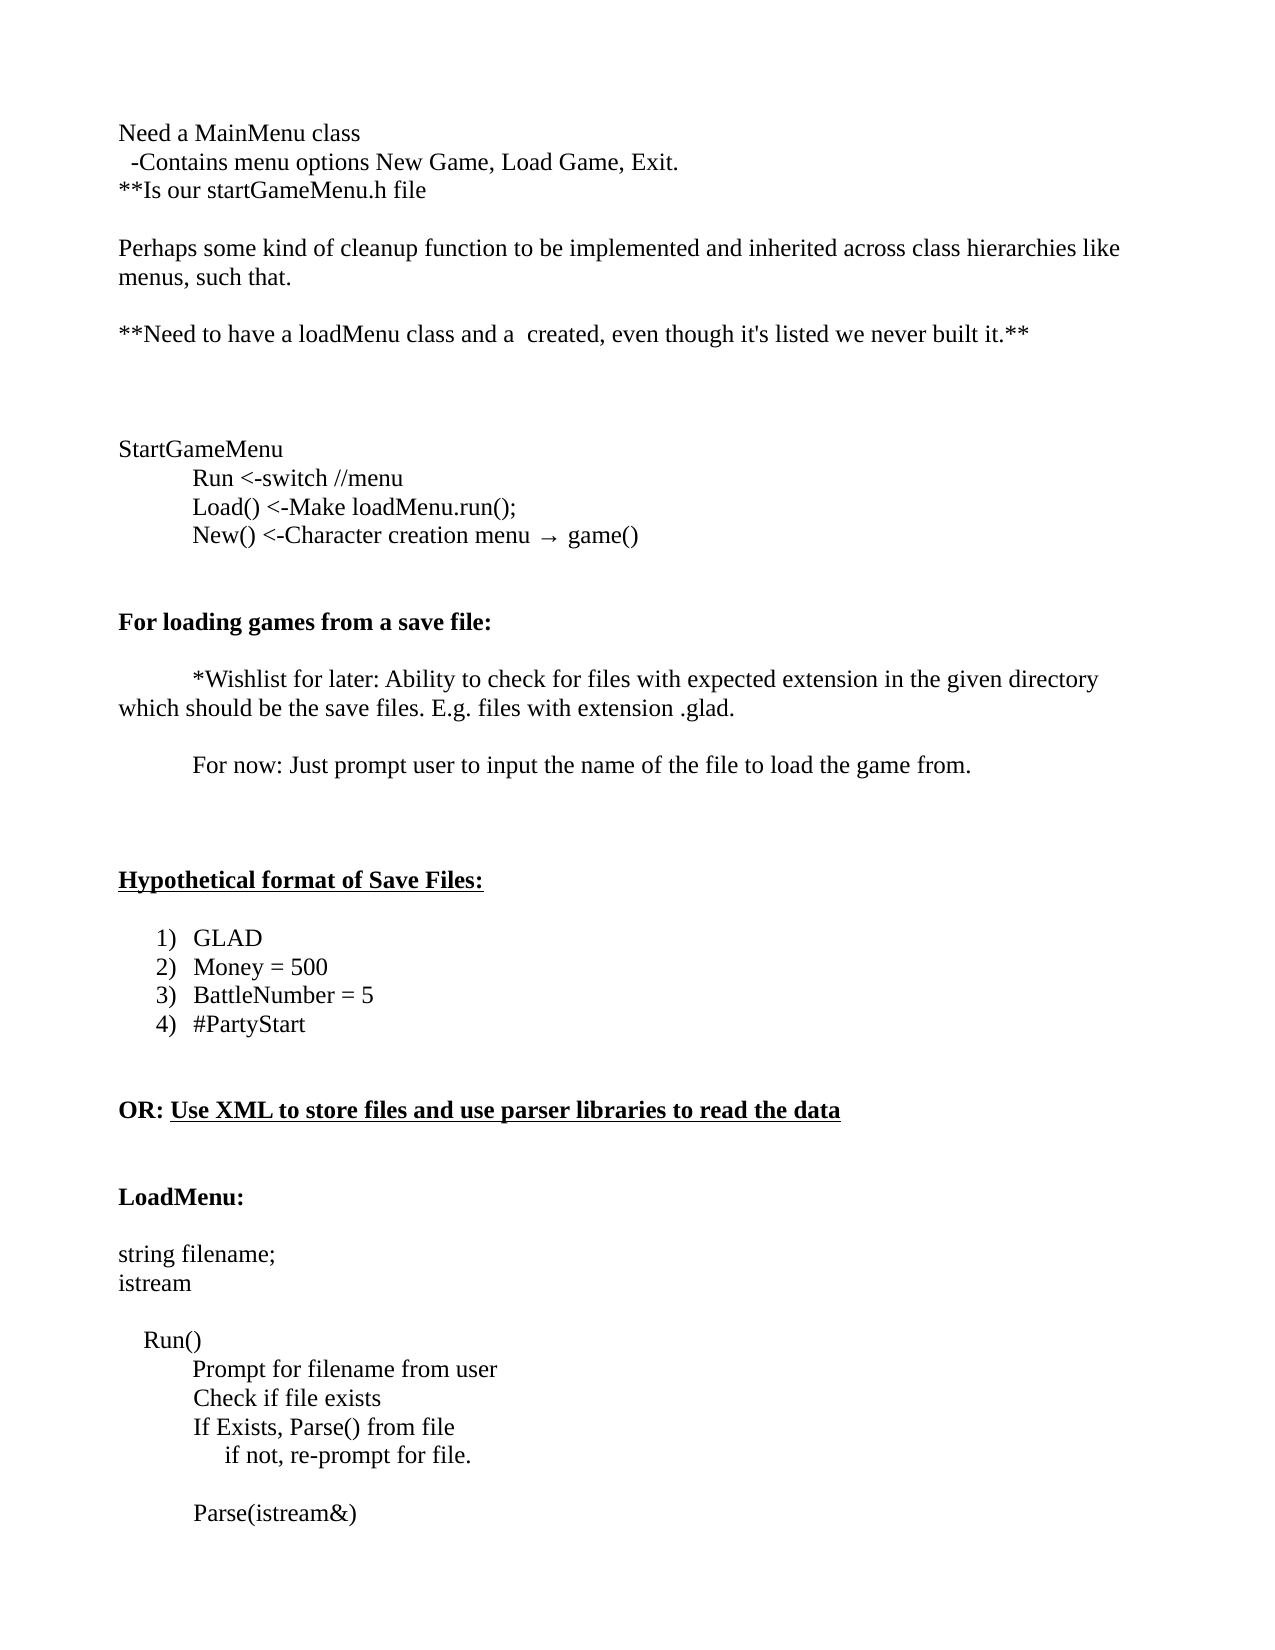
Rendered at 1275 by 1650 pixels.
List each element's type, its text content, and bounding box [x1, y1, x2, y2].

text Perhaps some kind of cleanup function to be implemented and inherited across class hierarchies like menus, such that. [118, 233, 1157, 291]
text For now: Just prompt user to input the name of the file to load the game from. [118, 751, 1157, 779]
list GLAD [156, 923, 1157, 952]
text New() <-Character creation menu → game() [118, 521, 1157, 549]
text Parse(istream&) [118, 1498, 1157, 1527]
text Load() <-Make loadMenu.run(); [118, 492, 1157, 521]
text string filename; [118, 1239, 1157, 1268]
list Money = 500 [156, 952, 1157, 981]
text StartGameMenu [118, 434, 1157, 463]
text **Is our startGameMenu.h file [118, 176, 1157, 204]
text Need a MainMenu class [118, 118, 1157, 147]
list BattleNumber = 5 [156, 981, 1157, 1009]
text if not, re-prompt for file. [118, 1441, 1157, 1469]
text Check if file exists [118, 1383, 1157, 1412]
text -Contains menu options New Game, Load Game, Exit. [118, 147, 1157, 176]
text OR: Use XML to store files and use parser libraries to read the data [118, 1096, 1157, 1124]
text istream [118, 1268, 1157, 1297]
text Hypothetical format of Save Files: [118, 866, 1157, 894]
text If Exists, Parse() from file [118, 1412, 1157, 1441]
text For loading games from a save file: [118, 607, 1157, 636]
text Prompt for filename from user [118, 1354, 1157, 1383]
text LoadMenu: [118, 1182, 1157, 1211]
text *Wishlist for later: Ability to check for files with expected extension in the given directory which should be the save files. E.g. files with extension .glad. [118, 664, 1157, 722]
text Run <-switch //menu [118, 463, 1157, 492]
text **Need to have a loadMenu class and a created, even though it's listed we never built it.** [118, 319, 1157, 348]
list #PartyStart [156, 1009, 1157, 1038]
text Run() [118, 1326, 1157, 1354]
